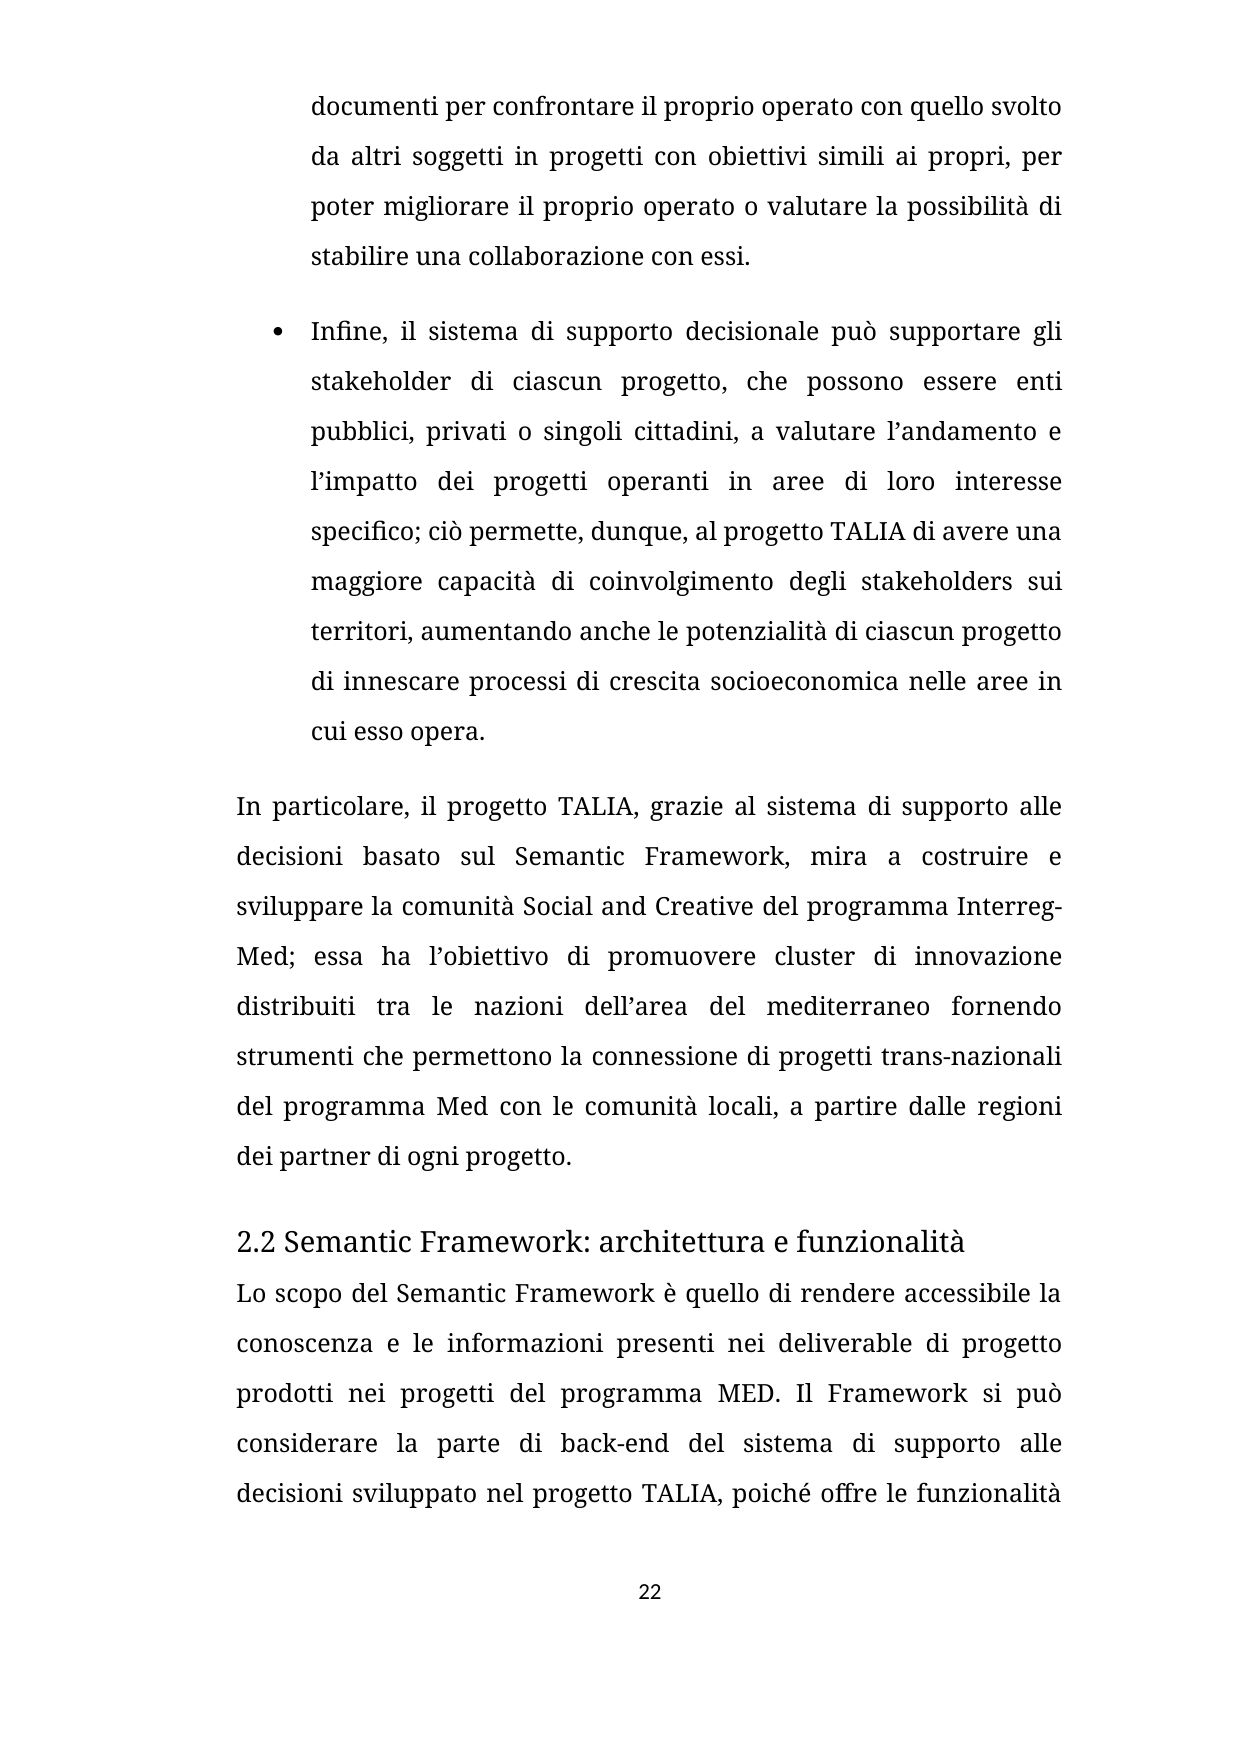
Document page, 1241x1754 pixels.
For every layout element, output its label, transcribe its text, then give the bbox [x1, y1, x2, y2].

list documenti per confrontare il proprio operato con quello svolto da altri soggetti in progetti con obiettivi simili ai propri, per poter migliorare il proprio operato o valutare la possibilità di stabilire una collaborazione con essi. [273, 75, 1063, 275]
text In particolare, il progetto TALIA, grazie al sistema di supporto alle decisioni basato sul Semantic Framework, mira a costruire e sviluppare la comunità Social and Creative del programma Interreg-Med; essa ha l’obiettivo di promuovere cluster di innovazione distribuiti tra le nazioni dell’area del mediterraneo fornendo strumenti che permettono la connessione di progetti trans-nazionali del programma Med con le comunità locali, a partire dalle regioni dei partner di ogni progetto. [236, 775, 1063, 1175]
text Lo scopo del Semantic Framework è quello di rendere accessibile la conoscenza e le informazioni presenti nei deliverable di progetto prodotti nei progetti del programma MED. Il Framework si può considerare la parte di back-end del sistema di supporto alle decisioni sviluppato nel progetto TALIA, poiché offre le funzionalità [236, 1262, 1063, 1512]
text 2.2 Semantic Framework: architettura e funzionalità [236, 1212, 1063, 1262]
list Infine, il sistema di supporto decisionale può supportare gli stakeholder di ciascun progetto, che possono essere enti pubblici, privati o singoli cittadini, a valutare l’andamento e l’impatto dei progetti operanti in aree di loro interesse specifico; ciò permette, dunque, al progetto TALIA di avere una maggiore capacità di coinvolgimento degli stakeholders sui territori, aumentando anche le potenzialità di ciascun progetto di innescare processi di crescita socioeconomica nelle aree in cui esso opera. [273, 300, 1063, 750]
